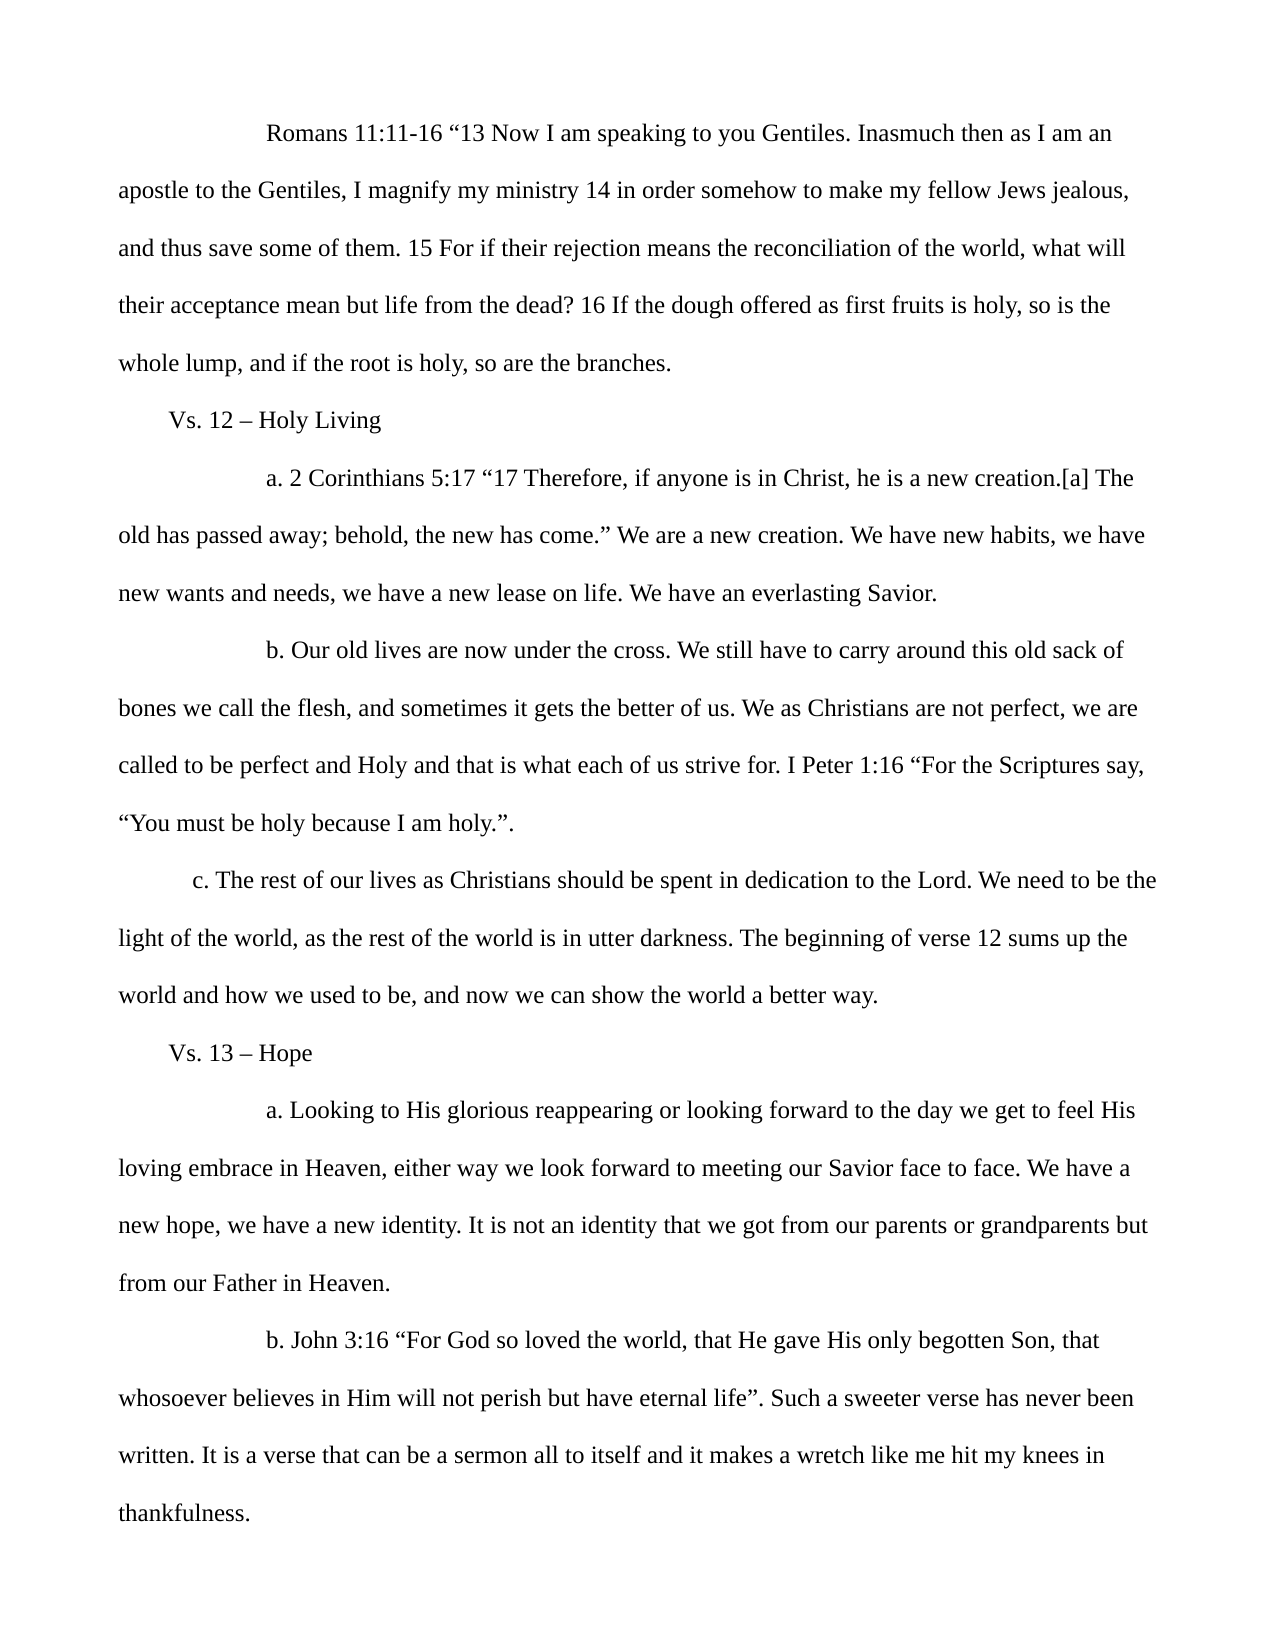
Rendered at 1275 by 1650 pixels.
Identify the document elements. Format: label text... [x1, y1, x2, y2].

text b. John 3:16 “For God so loved the world, that He gave His only begotten Son, that whosoever believes in Him will not perish but have eternal life”. Such a sweeter verse has never been written. It is a verse that can be a sermon all to itself and it makes a wretch like me hit my knees in thankfulness. [118, 1326, 1157, 1527]
text a. Looking to His glorious reappearing or looking forward to the day we get to feel His loving embrace in Heaven, either way we look forward to meeting our Savior face to face. We have a new hope, we have a new identity. It is not an identity that we got from our parents or grandparents but from our Father in Heaven. [118, 1096, 1157, 1297]
text b. Our old lives are now under the cross. We still have to carry around this old sack of bones we call the flesh, and sometimes it gets the better of us. We as Christians are not perfect, we are called to be perfect and Holy and that is what each of us strive for. I Peter 1:16 “For the Scriptures say, “You must be holy because I am holy.”. [118, 636, 1157, 837]
text c. The rest of our lives as Christians should be spent in dedication to the Lord. We need to be the light of the world, as the rest of the world is in utter darkness. The beginning of verse 12 sums up the world and how we used to be, and now we can show the world a better way. [118, 866, 1157, 1009]
text Vs. 13 – Hope [118, 1038, 1157, 1067]
text a. 2 Corinthians 5:17 “17 Therefore, if anyone is in Christ, he is a new creation.[a] The old has passed away; behold, the new has come.” We are a new creation. We have new habits, we have new wants and needs, we have a new lease on life. We have an everlasting Savior. [118, 463, 1157, 607]
text Vs. 12 – Holy Living [118, 406, 1157, 434]
text Romans 11:11-16 “13 Now I am speaking to you Gentiles. Inasmuch then as I am an apostle to the Gentiles, I magnify my ministry 14 in order somehow to make my fellow Jews jealous, and thus save some of them. 15 For if their rejection means the reconciliation of the world, what will their acceptance mean but life from the dead? 16 If the dough offered as first fruits is holy, so is the whole lump, and if the root is holy, so are the branches. [118, 118, 1157, 377]
